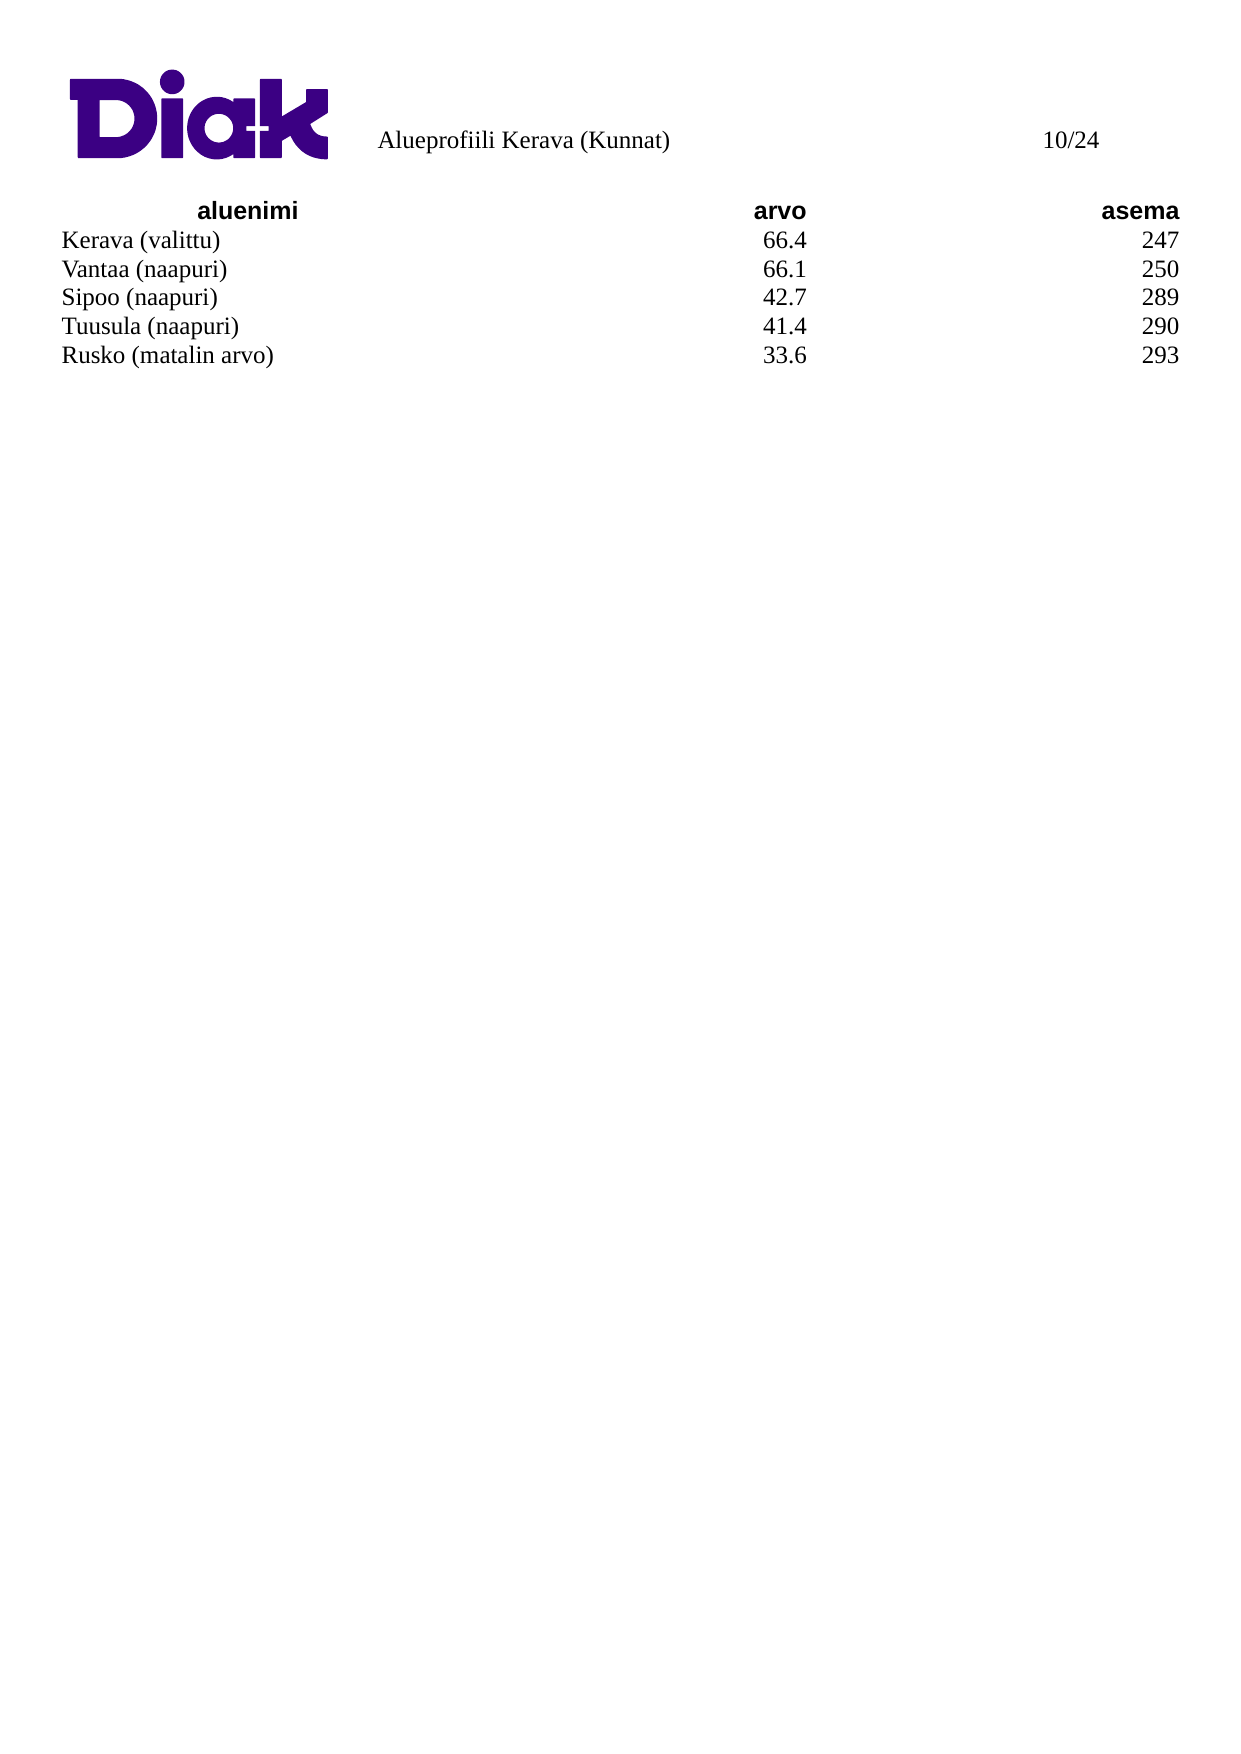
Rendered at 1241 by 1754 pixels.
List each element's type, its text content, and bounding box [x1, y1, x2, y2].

table_cell Sipoo (naapuri) [61, 283, 434, 311]
table_cell 290 [806, 311, 1179, 340]
table_header aluenimi [61, 196, 434, 225]
table_cell 66.1 [434, 254, 806, 282]
table_cell 293 [806, 340, 1179, 369]
table_cell Tuusula (naapuri) [61, 311, 434, 340]
table_cell 33.6 [434, 340, 806, 369]
table_header arvo [434, 196, 806, 225]
table_cell Rusko (matalin arvo) [61, 340, 434, 369]
table_cell Vantaa (naapuri) [61, 254, 434, 282]
table_cell 250 [806, 254, 1179, 282]
table_cell 289 [806, 283, 1179, 311]
table_cell Kerava (valittu) [61, 225, 434, 254]
table_cell 66.4 [434, 225, 806, 254]
table_cell 41.4 [434, 311, 806, 340]
table_cell 247 [806, 225, 1179, 254]
table_header asema [806, 196, 1179, 225]
table_cell 42.7 [434, 283, 806, 311]
